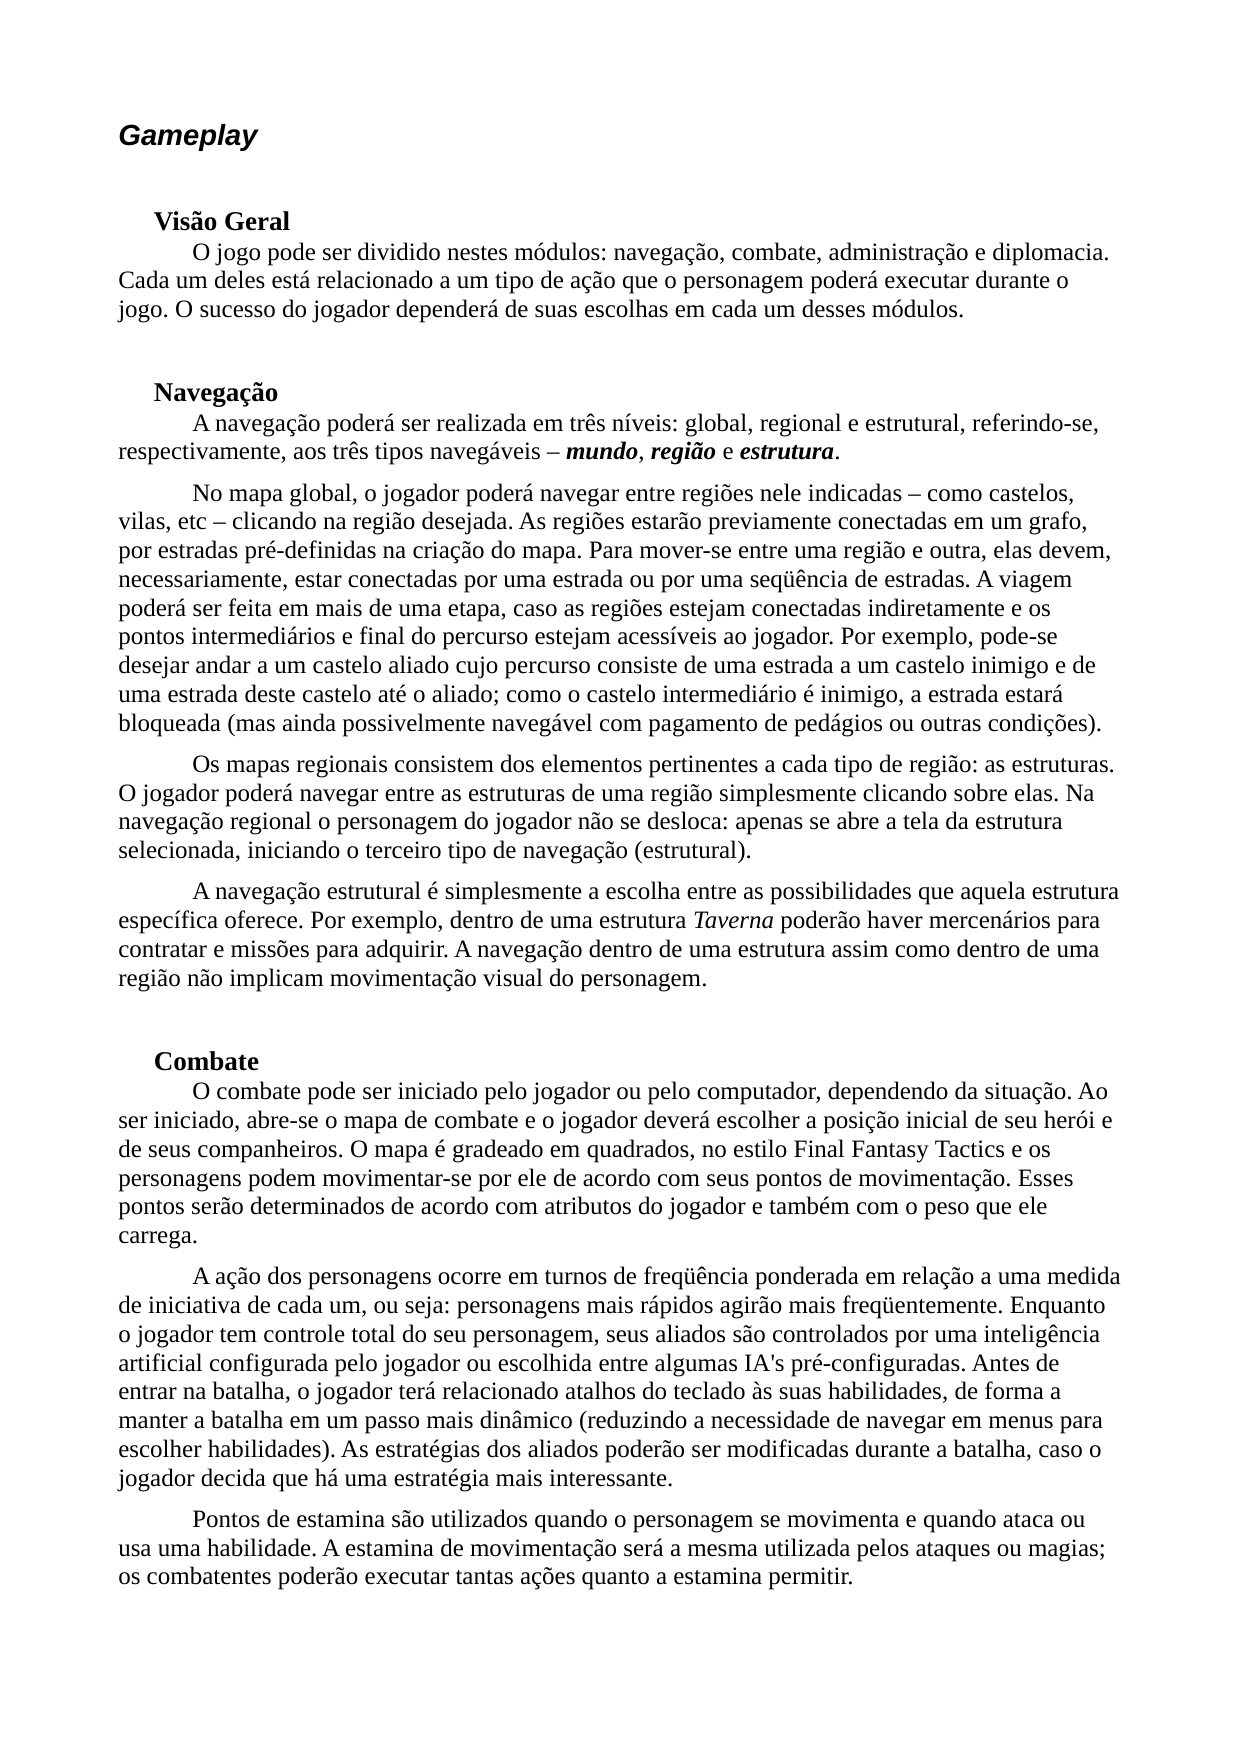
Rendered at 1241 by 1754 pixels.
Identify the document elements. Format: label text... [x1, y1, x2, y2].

text Os mapas regionais consistem dos elementos pertinentes a cada tipo de região: as estruturas. O jogador poderá navegar entre as estruturas de uma região simplesmente clicando sobre elas. Na navegação regional o personagem do jogador não se desloca: apenas se abre a tela da estrutura selecionada, iniciando o terceiro tipo de navegação (estrutural). [118, 749, 1122, 864]
text A navegação poderá ser realizada em três níveis: global, regional e estrutural, referindo-se, respectivamente, aos três tipos navegáveis – mundo, região e estrutura. [118, 408, 1122, 465]
text O jogo pode ser dividido nestes módulos: navegação, combate, administração e diplomacia. Cada um deles está relacionado a um tipo de ação que o personagem poderá executar durante o jogo. O sucesso do jogador dependerá de suas escolhas em cada um desses módulos. [118, 237, 1122, 323]
text Pontos de estamina são utilizados quando o personagem se movimenta e quando ataca ou usa uma habilidade. A estamina de movimentação será a mesma utilizada pelos ataques ou magias; os combatentes poderão executar tantas ações quanto a estamina permitir. [118, 1504, 1122, 1590]
subtitle Combate [153, 1045, 1122, 1076]
subtitle Navegação [153, 377, 1122, 408]
subtitle Gameplay [118, 118, 1122, 152]
text A ação dos personagens ocorre em turnos de freqüência ponderada em relação a uma medida de iniciativa de cada um, ou seja: personagens mais rápidos agirão mais freqüentemente. Enquanto o jogador tem controle total do seu personagem, seus aliados são controlados por uma inteligência artificial configurada pelo jogador ou escolhida entre algumas IA's pré-configuradas. Antes de entrar na batalha, o jogador terá relacionado atalhos do teclado às suas habilidades, de forma a manter a batalha em um passo mais dinâmico (reduzindo a necessidade de navegar em menus para escolher habilidades). As estratégias dos aliados poderão ser modificadas durante a batalha, caso o jogador decida que há uma estratégia mais interessante. [118, 1261, 1122, 1491]
text No mapa global, o jogador poderá navegar entre regiões nele indicadas – como castelos, vilas, etc – clicando na região desejada. As regiões estarão previamente conectadas em um grafo, por estradas pré-definidas na criação do mapa. Para mover-se entre uma região e outra, elas devem, necessariamente, estar conectadas por uma estrada ou por uma seqüência de estradas. A viagem poderá ser feita em mais de uma etapa, caso as regiões estejam conectadas indiretamente e os pontos intermediários e final do percurso estejam acessíveis ao jogador. Por exemplo, pode-se desejar andar a um castelo aliado cujo percurso consiste de uma estrada a um castelo inimigo e de uma estrada deste castelo até o aliado; como o castelo intermediário é inimigo, a estrada estará bloqueada (mas ainda possivelmente navegável com pagamento de pedágios ou outras condições). [118, 478, 1122, 736]
subtitle Visão Geral [153, 205, 1122, 237]
text O combate pode ser iniciado pelo jogador ou pelo computador, dependendo da situação. Ao ser iniciado, abre-se o mapa de combate e o jogador deverá escolher a posição inicial de seu herói e de seus companheiros. O mapa é gradeado em quadrados, no estilo Final Fantasy Tactics e os personagens podem movimentar-se por ele de acordo com seus pontos de movimentação. Esses pontos serão determinados de acordo com atributos do jogador e também com o peso que ele carrega. [118, 1076, 1122, 1249]
text A navegação estrutural é simplesmente a escolha entre as possibilidades que aquela estrutura específica oferece. Por exemplo, dentro de uma estrutura Taverna poderão haver mercenários para contratar e missões para adquirir. A navegação dentro de uma estrutura assim como dentro de uma região não implicam movimentação visual do personagem. [118, 876, 1122, 991]
